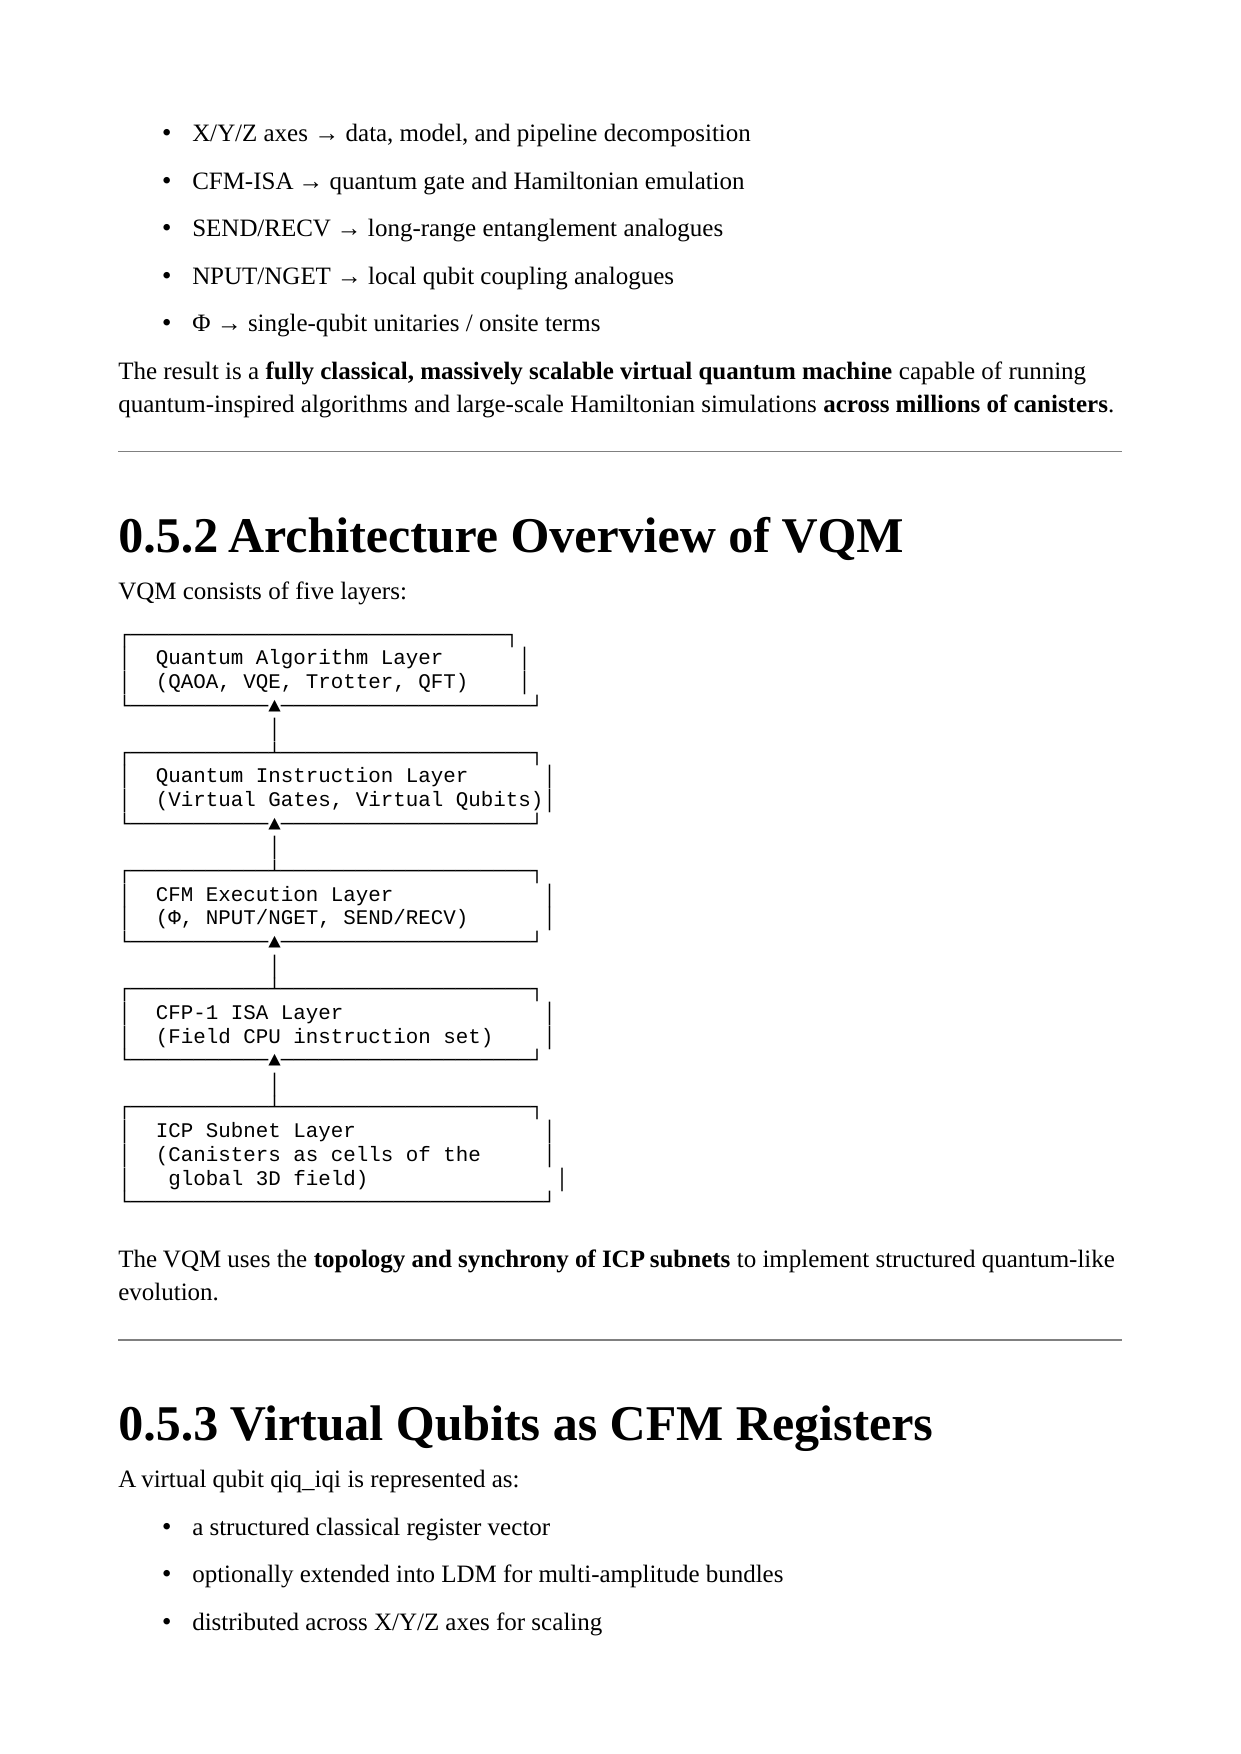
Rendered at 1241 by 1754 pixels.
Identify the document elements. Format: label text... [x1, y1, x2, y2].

text └───────────▲────────────────────┘ [118, 1049, 1122, 1073]
text ┌───────────┴────────────────────┐ [118, 860, 1122, 884]
list CFM-ISA → quantum gate and Hamiltonian emulation [162, 166, 1122, 194]
text │ CFM Execution Layer │ [550, 884, 1122, 907]
list X/Y/Z axes → data, model, and pipeline decomposition [162, 118, 1122, 147]
text │ [275, 1073, 1122, 1097]
text ┌───────────┴────────────────────┐ [118, 1097, 1122, 1120]
text │ (QAOA, VQE, Trotter, QFT) │ [525, 671, 1122, 694]
list a structured classical register vector [162, 1512, 1122, 1541]
text └───────────▲────────────────────┘ [118, 813, 1122, 836]
text │ ICP Subnet Layer │ [118, 1120, 1122, 1144]
text │ [118, 955, 274, 978]
text │ CFM Execution Layer │ [125, 884, 549, 907]
text The result is a fully classical, massively scalable virtual quantum machine capable of running quantum-inspired algorithms and large-scale Hamiltonian simulations across millions of canisters. [118, 356, 1122, 418]
text VQM consists of five layers: [118, 576, 1122, 605]
list optionally extended into LDM for multi-amplitude bundles [162, 1559, 1122, 1588]
text A virtual qubit qiq_iqi​ is represented as: [118, 1464, 1122, 1493]
text ┌──────────────────────────────┐ [118, 624, 1122, 647]
list NPUT/NGET → local qubit coupling analogues [162, 261, 1122, 290]
text │ [275, 955, 1122, 978]
text │ (Canisters as cells of the │ [125, 1144, 549, 1167]
text │ [118, 836, 1122, 860]
text │ [118, 718, 1122, 742]
text │ Quantum Algorithm Layer │ [118, 647, 1122, 671]
text └───────────▲────────────────────┘ [118, 931, 1122, 955]
text │ [118, 1073, 274, 1097]
text ┌───────────┴────────────────────┐ [118, 978, 1122, 1002]
subtitle 0.5.3 Virtual Qubits as CFM Registers [118, 1394, 1122, 1452]
text The VQM uses the topology and synchrony of ICP subnets to implement structured quantum-like evolution. [118, 1244, 1122, 1306]
text ┌───────────┴────────────────────┐ [125, 742, 1122, 766]
subtitle 0.5.2 Architecture Overview of VQM [118, 506, 1122, 563]
text │ Quantum Instruction Layer │ [118, 766, 1122, 789]
text └───────────▲────────────────────┘ [118, 694, 1122, 718]
list distributed across X/Y/Z axes for scaling [162, 1607, 1122, 1636]
text └─────────────────────────────────┘ [118, 1191, 1122, 1215]
text │ (Field CPU instruction set) │ [125, 1026, 549, 1049]
text │ (QAOA, VQE, Trotter, QFT) │ [125, 671, 524, 694]
text │ (Canisters as cells of the │ [550, 1144, 1122, 1167]
list Φ → single-qubit unitaries / onsite terms [162, 308, 1122, 337]
list SEND/RECV → long-range entanglement analogues [162, 213, 1122, 242]
text │ (Field CPU instruction set) │ [550, 1026, 1122, 1049]
text │ CFP-1 ISA Layer │ [118, 1002, 1122, 1026]
text ┌───────────┴────────────────────┐ [118, 742, 274, 766]
text │ (Φ, NPUT/NGET, SEND/RECV) │ [118, 907, 1122, 931]
text │ global 3D field) │ [118, 1167, 1122, 1191]
text │ (Virtual Gates, Virtual Qubits)│ [118, 789, 1122, 813]
